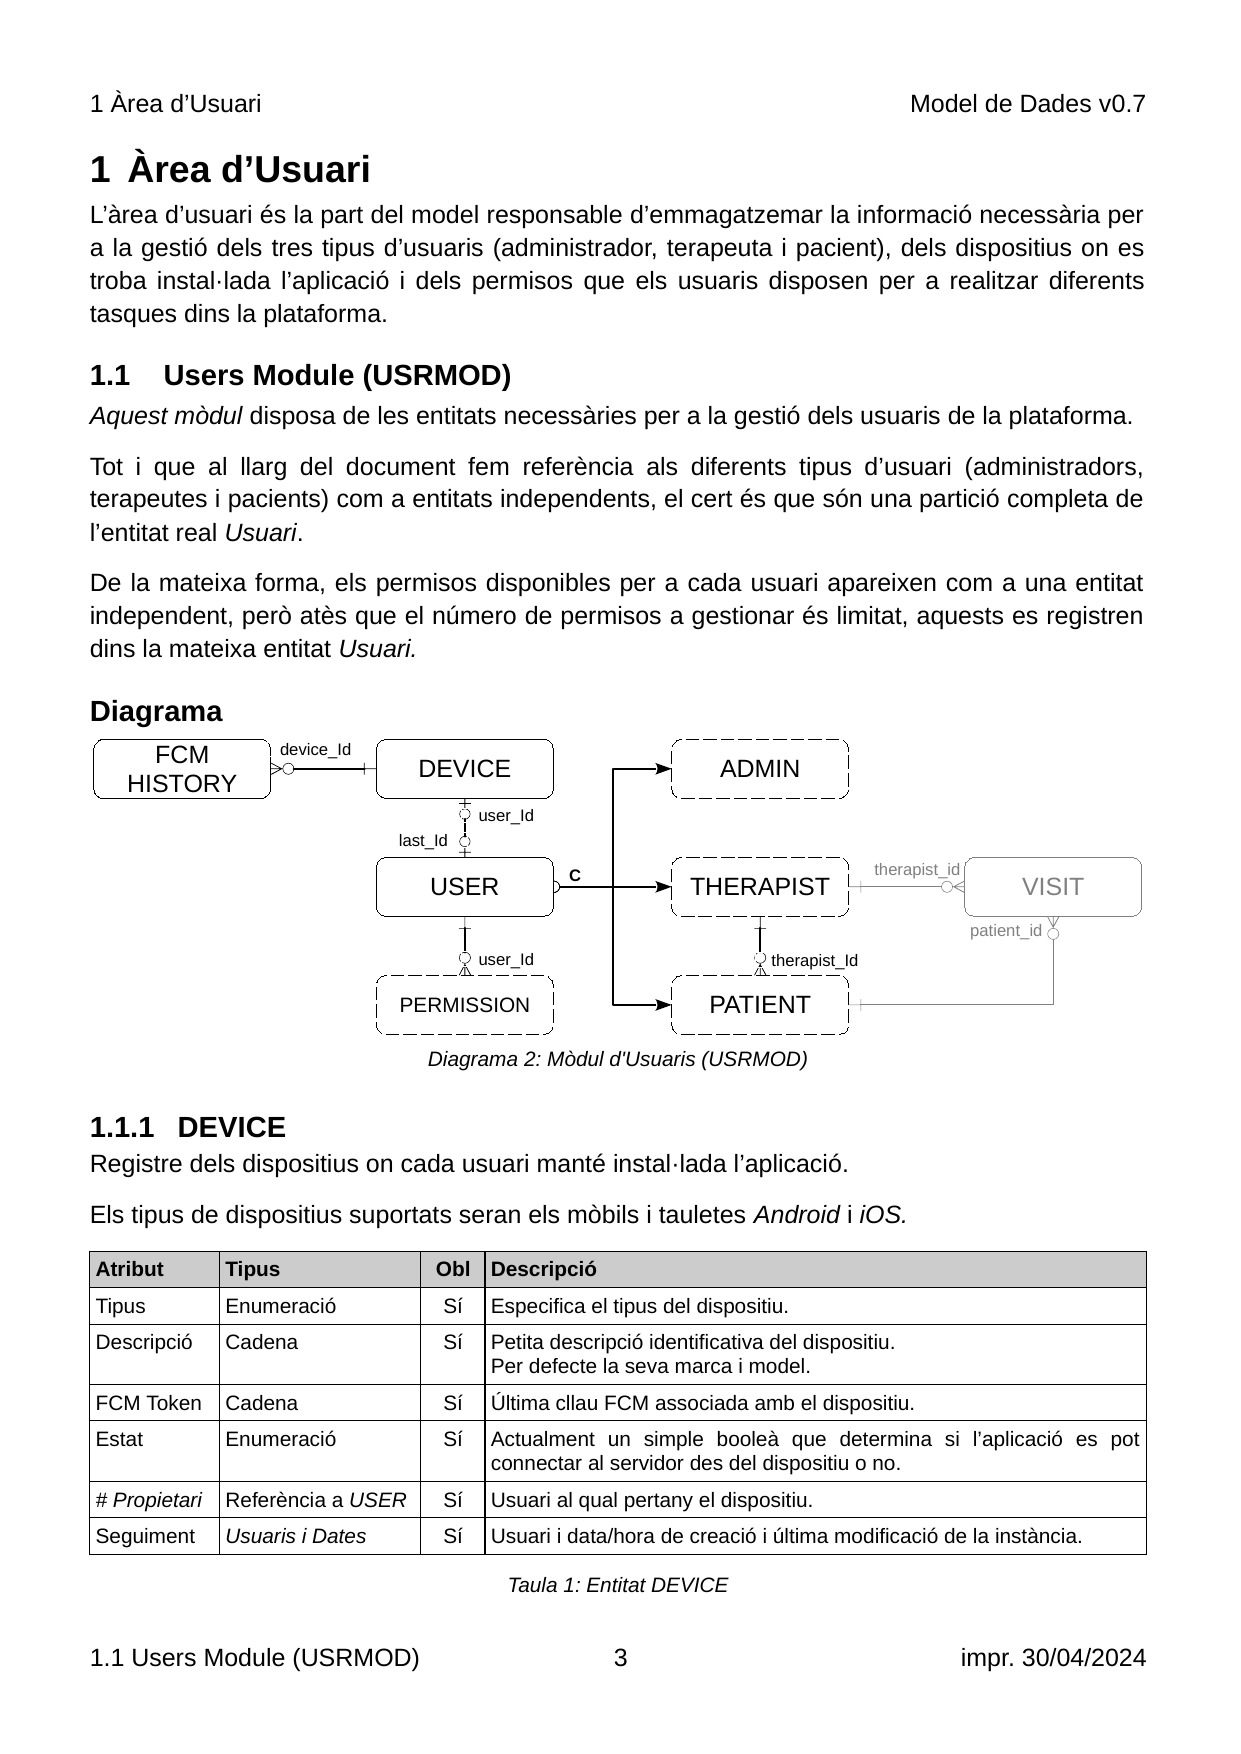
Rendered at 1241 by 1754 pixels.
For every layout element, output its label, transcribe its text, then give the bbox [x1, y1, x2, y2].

table_cell Sí [421, 1518, 484, 1554]
table_cell Enumeració [220, 1421, 420, 1481]
table_cell Referència a USER [220, 1482, 420, 1517]
subtitle Diagrama [89, 694, 1146, 727]
table_header Obl [421, 1252, 484, 1287]
table_cell FCM Token [90, 1385, 219, 1420]
text Diagrama 2: Mòdul d'Usuaris (USRMOD) [614, 888, 759, 1005]
table_cell Sí [421, 1482, 484, 1517]
subtitle Users Module (USRMOD) [89, 358, 1146, 392]
subtitle DEVICE [89, 739, 1146, 1143]
text Diagrama 2: Mòdul d'Usuaris (USRMOD) [761, 953, 874, 967]
table_cell Actualment un simple booleà que determina si l’aplicació es pot connectar al servidor des del dispositiu o no. [486, 1421, 1146, 1481]
table_cell Cadena [220, 1385, 420, 1420]
text Diagrama 2: Mòdul d'Usuaris (USRMOD) [380, 833, 464, 847]
table_cell # Propietari [90, 1482, 219, 1517]
table_cell Última cllau FCM associada amb el dispositiu. [486, 1385, 1146, 1420]
text Aquest mòdul disposa de les entitats necessàries per a la gestió dels usuaris de la plataforma. [89, 401, 1146, 429]
text Diagrama 2: Mòdul d'Usuaris (USRMOD) [614, 752, 1142, 887]
text Registre dels dispositius on cada usuari manté instal·lada l’aplicació. [89, 1149, 1146, 1178]
table_cell Cadena [220, 1325, 420, 1384]
text Diagrama 2: Mòdul d'Usuaris (USRMOD) [466, 809, 550, 822]
table_cell Seguiment [90, 1518, 219, 1554]
table_cell Descripció [90, 1325, 219, 1384]
text Diagrama 2: Mòdul d'Usuaris (USRMOD) [271, 752, 376, 768]
table_cell Estat [90, 1421, 219, 1481]
text L’àrea d’usuari és la part del model responsable d’emmagatzemar la informació necessària per a la gestió dels tres tipus d’usuaris (administrador, terapeuta i pacient), dels dispositius on es troba instal·lada l’aplicació i dels permisos que els usuaris disposen per a realitzar diferents tasques dins la plataforma. [89, 200, 1146, 327]
text Tot i que al llarg del document fem referència als diferents tipus d’usuari (administradors, terapeutes i pacients) com a entitats independents, el cert és que són una partició completa de l’entitat real Usuari. [89, 451, 1146, 546]
table_header Tipus [220, 1252, 420, 1287]
text Diagrama 2: Mòdul d'Usuaris (USRMOD) [761, 887, 1053, 1004]
table_cell Usuari al qual pertany el dispositiu. [486, 1482, 1146, 1517]
text Taula 1: Entitat DEVICE [89, 1573, 1146, 1597]
table_header Descripció [486, 1252, 1146, 1287]
table_cell Sí [421, 1325, 484, 1384]
table_cell Usuari i data/hora de creació i última modificació de la instància. [486, 1518, 1146, 1554]
table_cell Tipus [90, 1288, 219, 1323]
table_cell Sí [421, 1385, 484, 1420]
table_cell Sí [421, 1288, 484, 1323]
table_cell Sí [421, 1421, 484, 1481]
text Diagrama 2: Mòdul d'Usuaris (USRMOD) [466, 752, 671, 886]
table_cell Enumeració [220, 1288, 420, 1323]
table_header Atribut [90, 1252, 219, 1287]
text Diagrama 2: Mòdul d'Usuaris (USRMOD) [93, 770, 1142, 1071]
text De la mateixa forma, els permisos disponibles per a cada usuari apareixen com a una entitat independent, però atès que el número de permisos a gestionar és limitat, aquests es registren dins la mateixa entitat Usuari. [89, 568, 1146, 663]
text Els tipus de dispositius suportats seran els mòbils i tauletes Android i iOS. [89, 1200, 1146, 1228]
table_cell Especifica el tipus del dispositiu. [486, 1288, 1146, 1323]
subtitle Àrea d’Usuari [89, 148, 1146, 191]
table_cell Usuaris i Dates [220, 1518, 420, 1554]
text Diagrama 2: Mòdul d'Usuaris (USRMOD) [466, 952, 550, 966]
table_cell Petita descripció identificativa del dispositiu. Per defecte la seva marca i model. [486, 1325, 1146, 1384]
